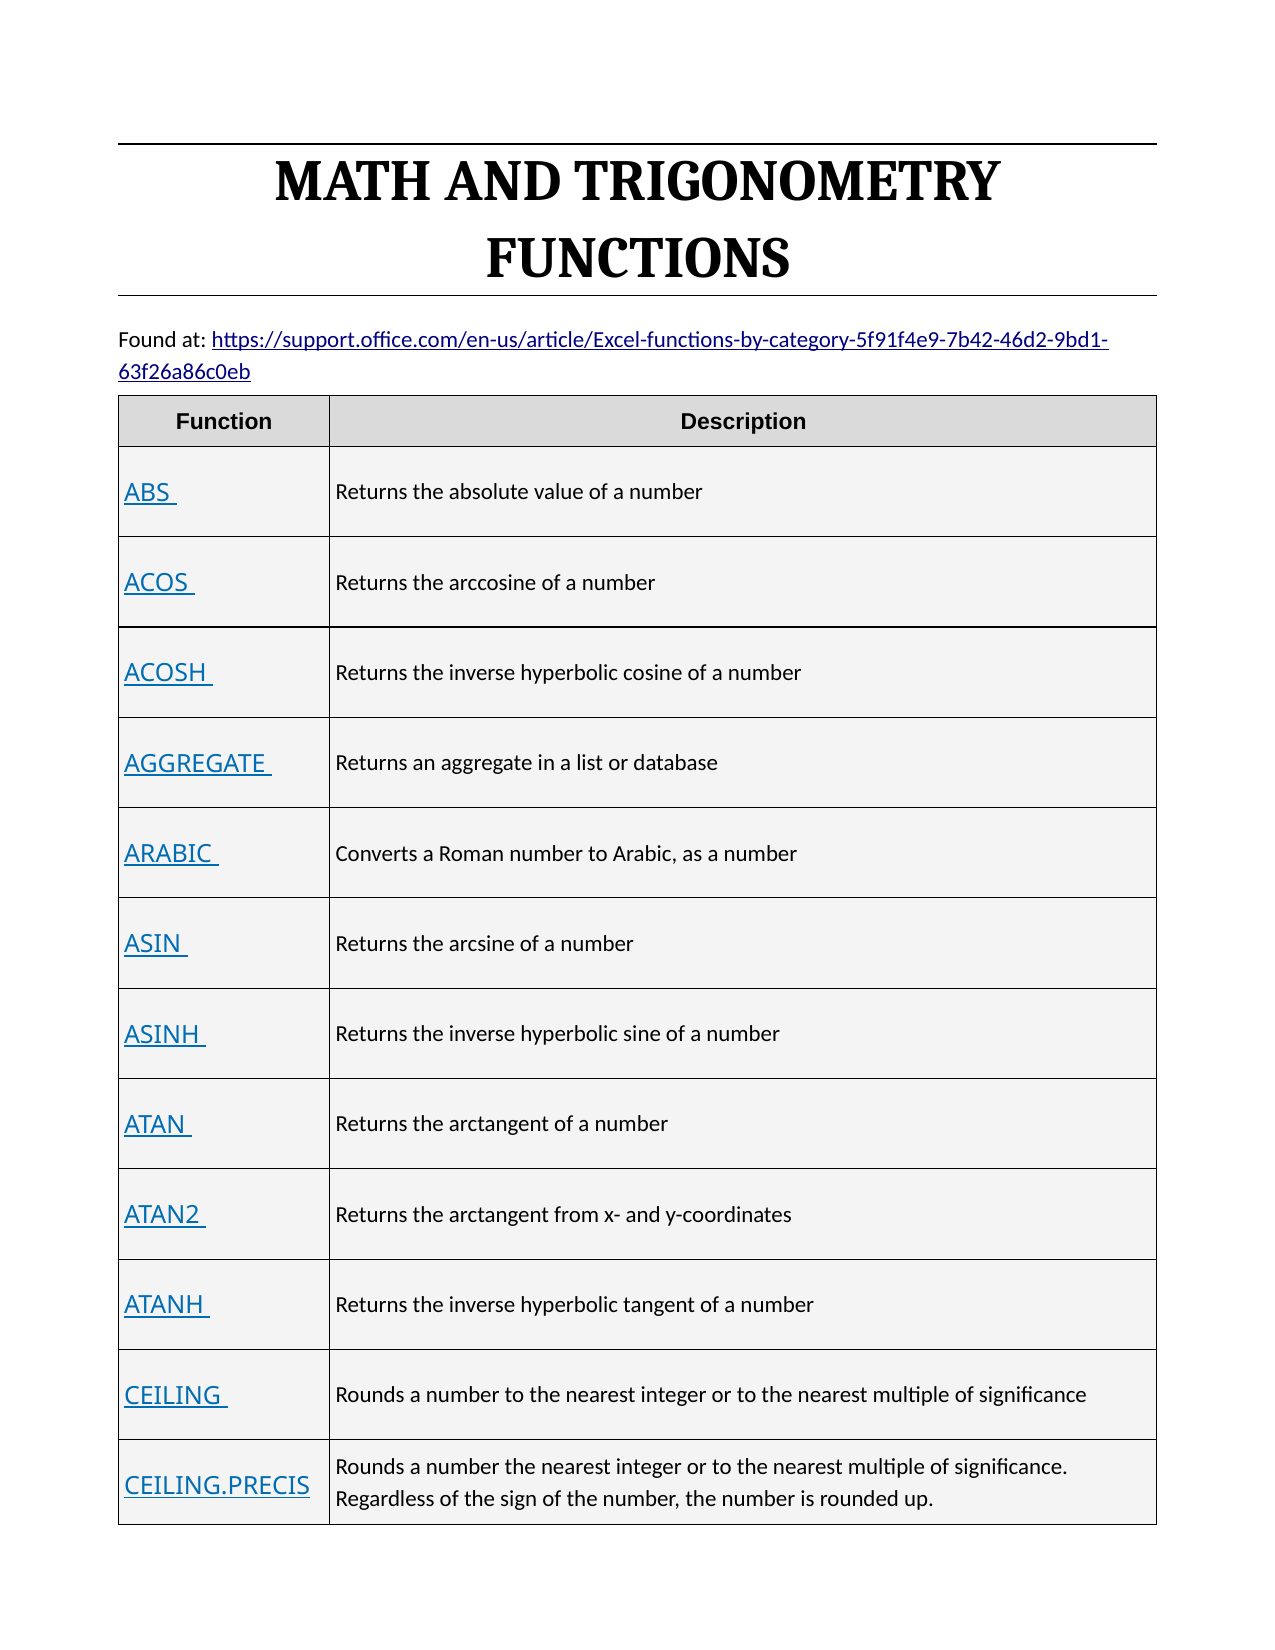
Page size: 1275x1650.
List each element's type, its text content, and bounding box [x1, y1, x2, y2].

table_cell AGGREGATE [119, 718, 329, 807]
table_cell Returns the absolute value of a number [330, 447, 1156, 536]
table_cell ARABIC [119, 808, 329, 897]
table_cell Returns the inverse hyperbolic cosine of a number [330, 628, 1156, 717]
table_cell ASINH [119, 989, 329, 1078]
table_cell Returns the inverse hyperbolic tangent of a number [330, 1260, 1156, 1349]
text Found at: https://support.office.com/en-us/article/Excel-functions-by-category-5f91f4e9-7b42-46d2-9bd1-63f26a86c0eb [118, 325, 1157, 385]
table_cell Rounds a number the nearest integer or to the nearest multiple of significance. Regardless of the sign of the number, the number is rounded up. [330, 1440, 1156, 1524]
table_cell ATAN2 [119, 1169, 329, 1258]
table_cell Returns the arctangent from x- and y-coordinates [330, 1169, 1156, 1258]
table_cell Returns the arctangent of a number [330, 1079, 1156, 1168]
table_cell CEILING [119, 1350, 329, 1439]
table_cell ACOS [119, 537, 329, 626]
table_cell ASIN [119, 898, 329, 988]
table_cell Returns an aggregate in a list or database [330, 718, 1156, 807]
table_cell ATANH [119, 1260, 329, 1349]
table_header Description [330, 396, 1156, 446]
table_cell Converts a Roman number to Arabic, as a number [330, 808, 1156, 897]
table_cell ATAN [119, 1079, 329, 1168]
table_cell CEILING.PRECIS [119, 1440, 329, 1524]
table_header Function [119, 396, 329, 446]
table_cell ABS [119, 447, 329, 536]
table_cell Rounds a number to the nearest integer or to the nearest multiple of significance [330, 1350, 1156, 1439]
table_cell ACOSH [119, 628, 329, 717]
table_cell Returns the arccosine of a number [330, 537, 1156, 626]
table_cell Returns the arcsine of a number [330, 898, 1156, 988]
table_cell Returns the inverse hyperbolic sine of a number [330, 989, 1156, 1078]
title Math and Trigonometry Functions [118, 145, 1157, 295]
